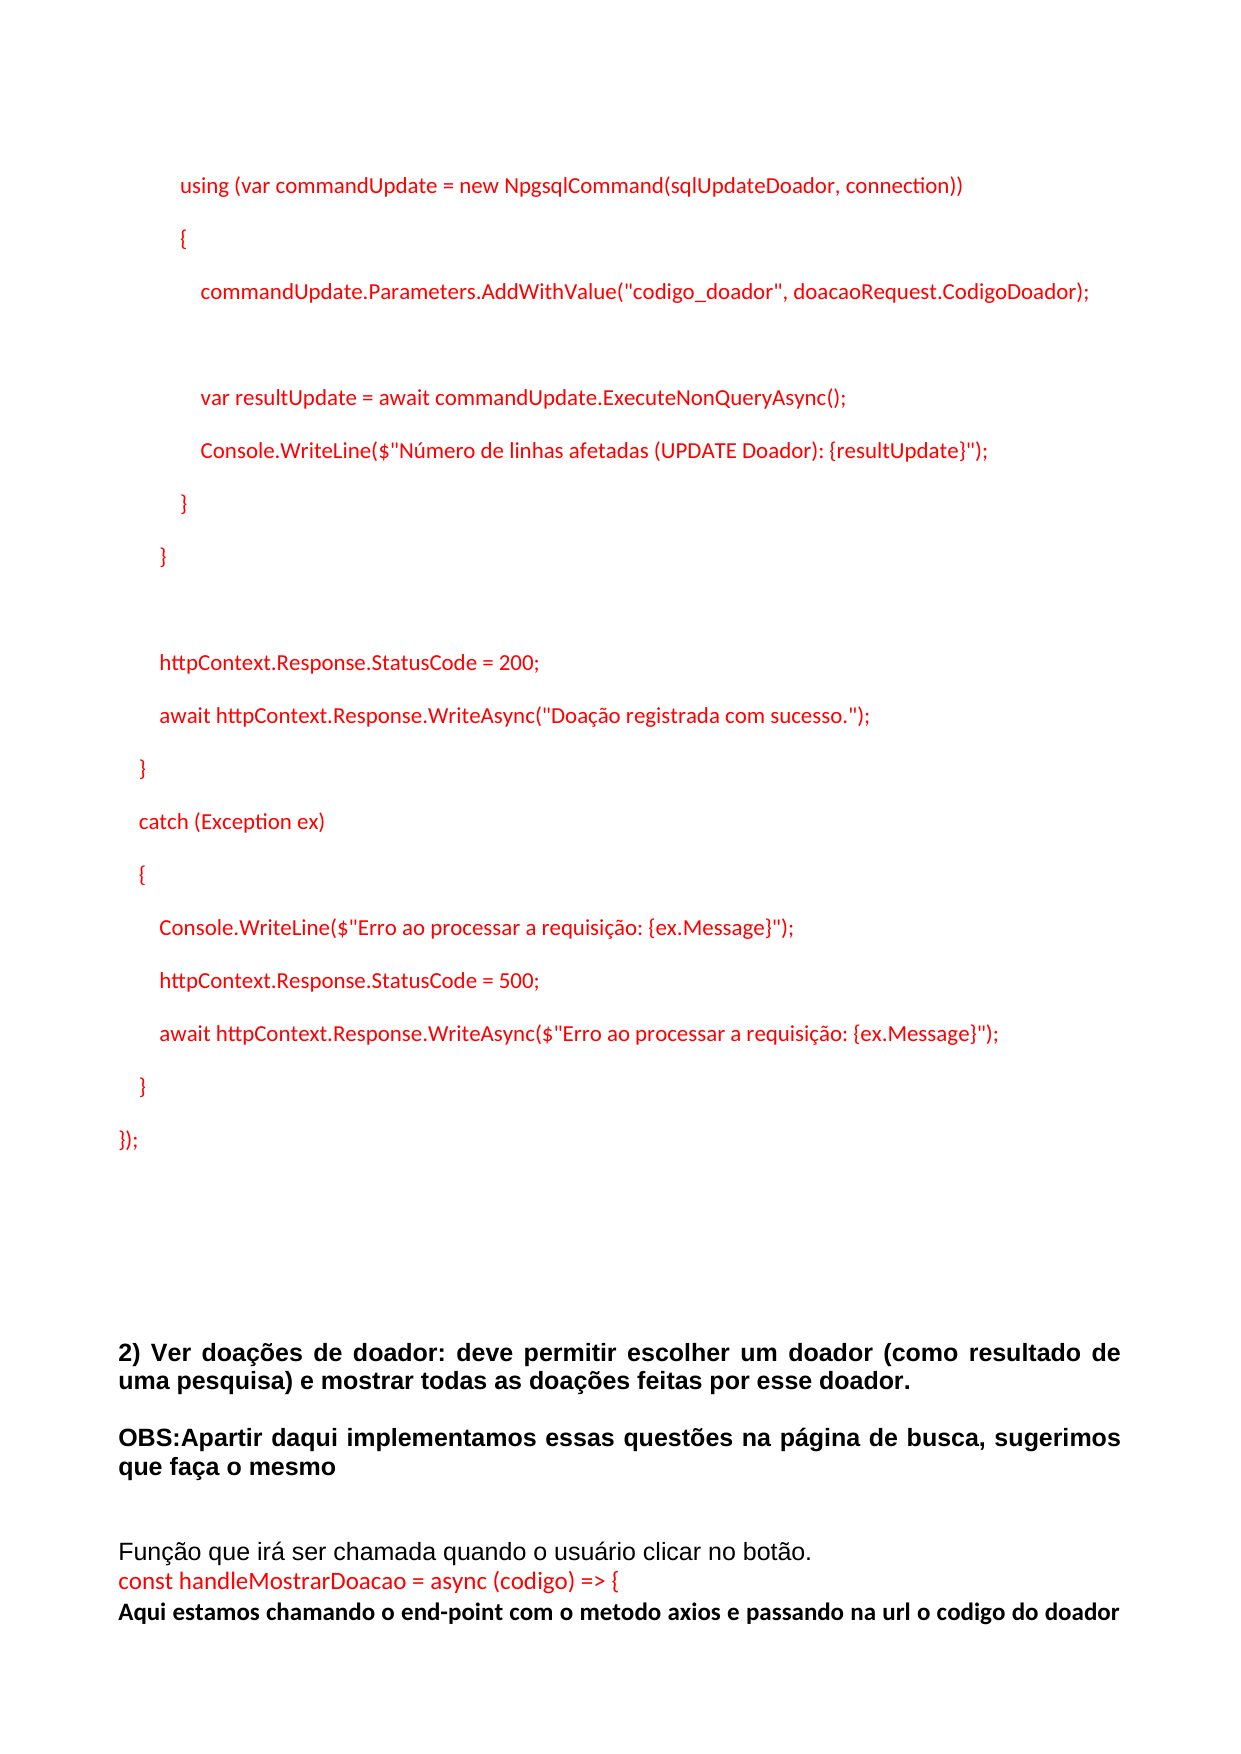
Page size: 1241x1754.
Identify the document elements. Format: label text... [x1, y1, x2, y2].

text const handleMostrarDoacao = async (codigo) => { [118, 1565, 1122, 1596]
text } [118, 542, 1122, 570]
text using (var commandUpdate = new NpgsqlCommand(sqlUpdateDoador, connection)) [118, 171, 1122, 199]
text } [118, 1072, 1122, 1101]
text await httpContext.Response.WriteAsync("Doação registrada com sucesso."); [118, 701, 1122, 729]
text catch (Exception ex) [118, 807, 1122, 835]
text commandUpdate.Parameters.AddWithValue("codigo_doador", doacaoRequest.CodigoDoador); [118, 277, 1122, 305]
text httpContext.Response.StatusCode = 200; [118, 648, 1122, 676]
text OBS:Apartir daqui implementamos essas questões na página de busca, sugerimos que faça o mesmo [118, 1423, 1122, 1481]
text httpContext.Response.StatusCode = 500; [118, 966, 1122, 994]
text { [118, 860, 1122, 888]
text { [118, 224, 1122, 252]
text } [118, 754, 1122, 782]
text Aqui estamos chamando o end-point com o metodo axios e passando na url o codigo do doador [118, 1596, 1122, 1626]
text await httpContext.Response.WriteAsync($"Erro ao processar a requisição: {ex.Message}"); [118, 1019, 1122, 1047]
text Função que irá ser chamada quando o usuário clicar no botão. [118, 1537, 1122, 1565]
text Console.WriteLine($"Erro ao processar a requisição: {ex.Message}"); [118, 913, 1122, 941]
text } [118, 489, 1122, 517]
text 2) Ver doações de doador: deve permitir escolher um doador (como resultado de uma pesquisa) e mostrar todas as doações feitas por esse doador. [118, 1338, 1122, 1395]
text var resultUpdate = await commandUpdate.ExecuteNonQueryAsync(); [118, 383, 1122, 411]
text Console.WriteLine($"Número de linhas afetadas (UPDATE Doador): {resultUpdate}"); [118, 436, 1122, 464]
text }); [118, 1126, 1122, 1153]
